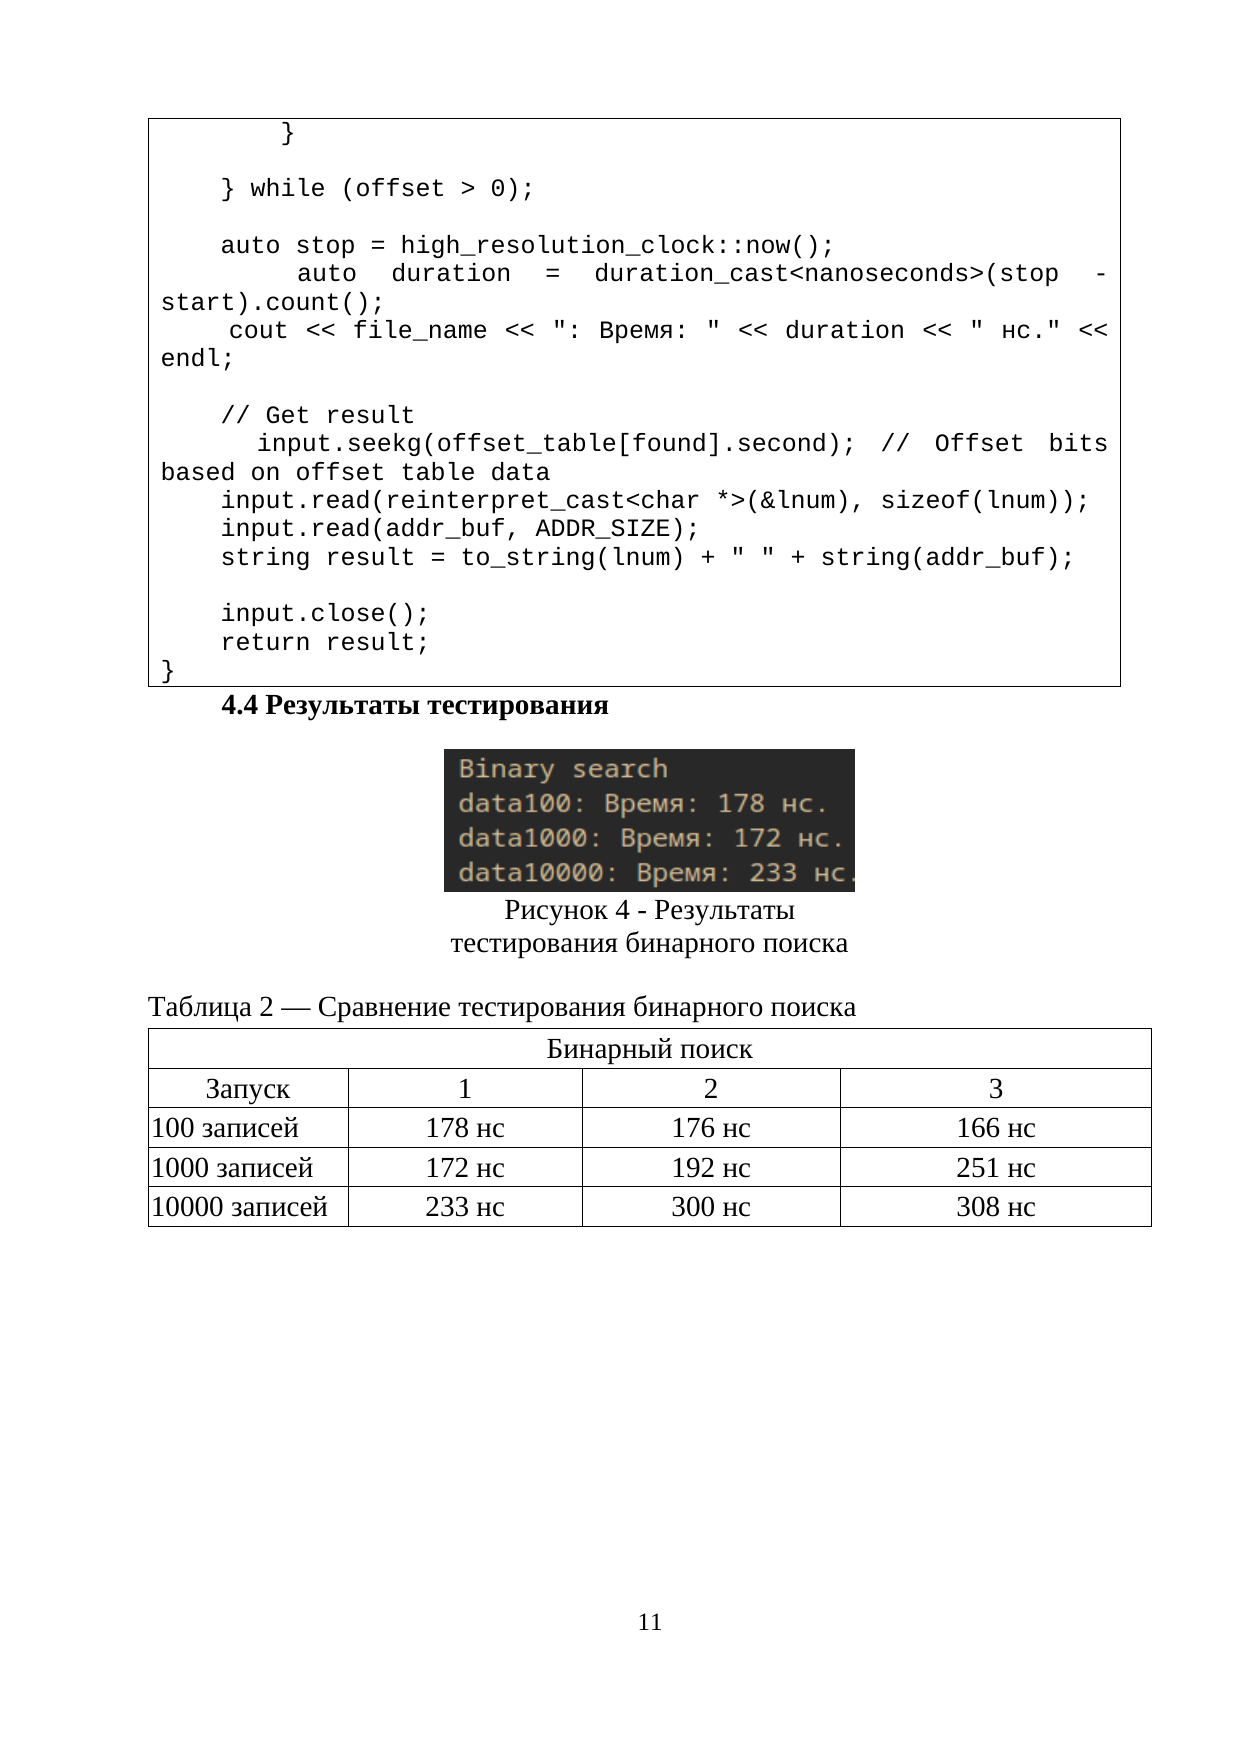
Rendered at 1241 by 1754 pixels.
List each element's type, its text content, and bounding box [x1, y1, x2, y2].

picture [444, 749, 855, 892]
table_cell 100 записей [149, 1108, 348, 1147]
table_cell 178 нс [349, 1108, 582, 1147]
table_cell 166 нс [841, 1108, 1151, 1147]
table_cell 1000 записей [149, 1148, 348, 1186]
table_header } } while (offset > 0); auto stop = high_resolution_clock::now(); auto duration = duration_cast<nanoseconds>(stop - start).count(); cout << file_name << ": Время: " << duration << " нс." << endl; // Get result input.seekg(offset_table[found].second); // Offset bits based on offset table data input.read(reinterpret_cast<char *>(&lnum), sizeof(lnum)); input.read(addr_buf, ADDR_SIZE); string result = to_string(lnum) + " " + string(addr_buf); input.close(); return result; } [149, 119, 1120, 686]
table_cell 176 нс [583, 1108, 840, 1147]
text 4.4 Результаты тестирования [148, 687, 1152, 720]
table_cell 308 нс [841, 1187, 1151, 1226]
table_cell 2 [583, 1069, 840, 1107]
table_cell 1 [349, 1069, 582, 1107]
table_cell 192 нс [583, 1148, 840, 1186]
table_cell 300 нс [583, 1187, 840, 1226]
text Рисунок 4 - Результаты тестирования бинарного поиска [444, 892, 855, 959]
table_cell 10000 записей [149, 1187, 348, 1226]
text Таблица 2 — Сравнение тестирования бинарного поиска [148, 989, 1152, 1022]
table_cell 251 нс [841, 1148, 1151, 1186]
table_cell 3 [841, 1069, 1151, 1107]
table_cell 172 нс [349, 1148, 582, 1186]
table_cell 233 нс [349, 1187, 582, 1226]
table_header Бинарный поиск [149, 1029, 1151, 1068]
table_cell Запуск [149, 1069, 348, 1107]
